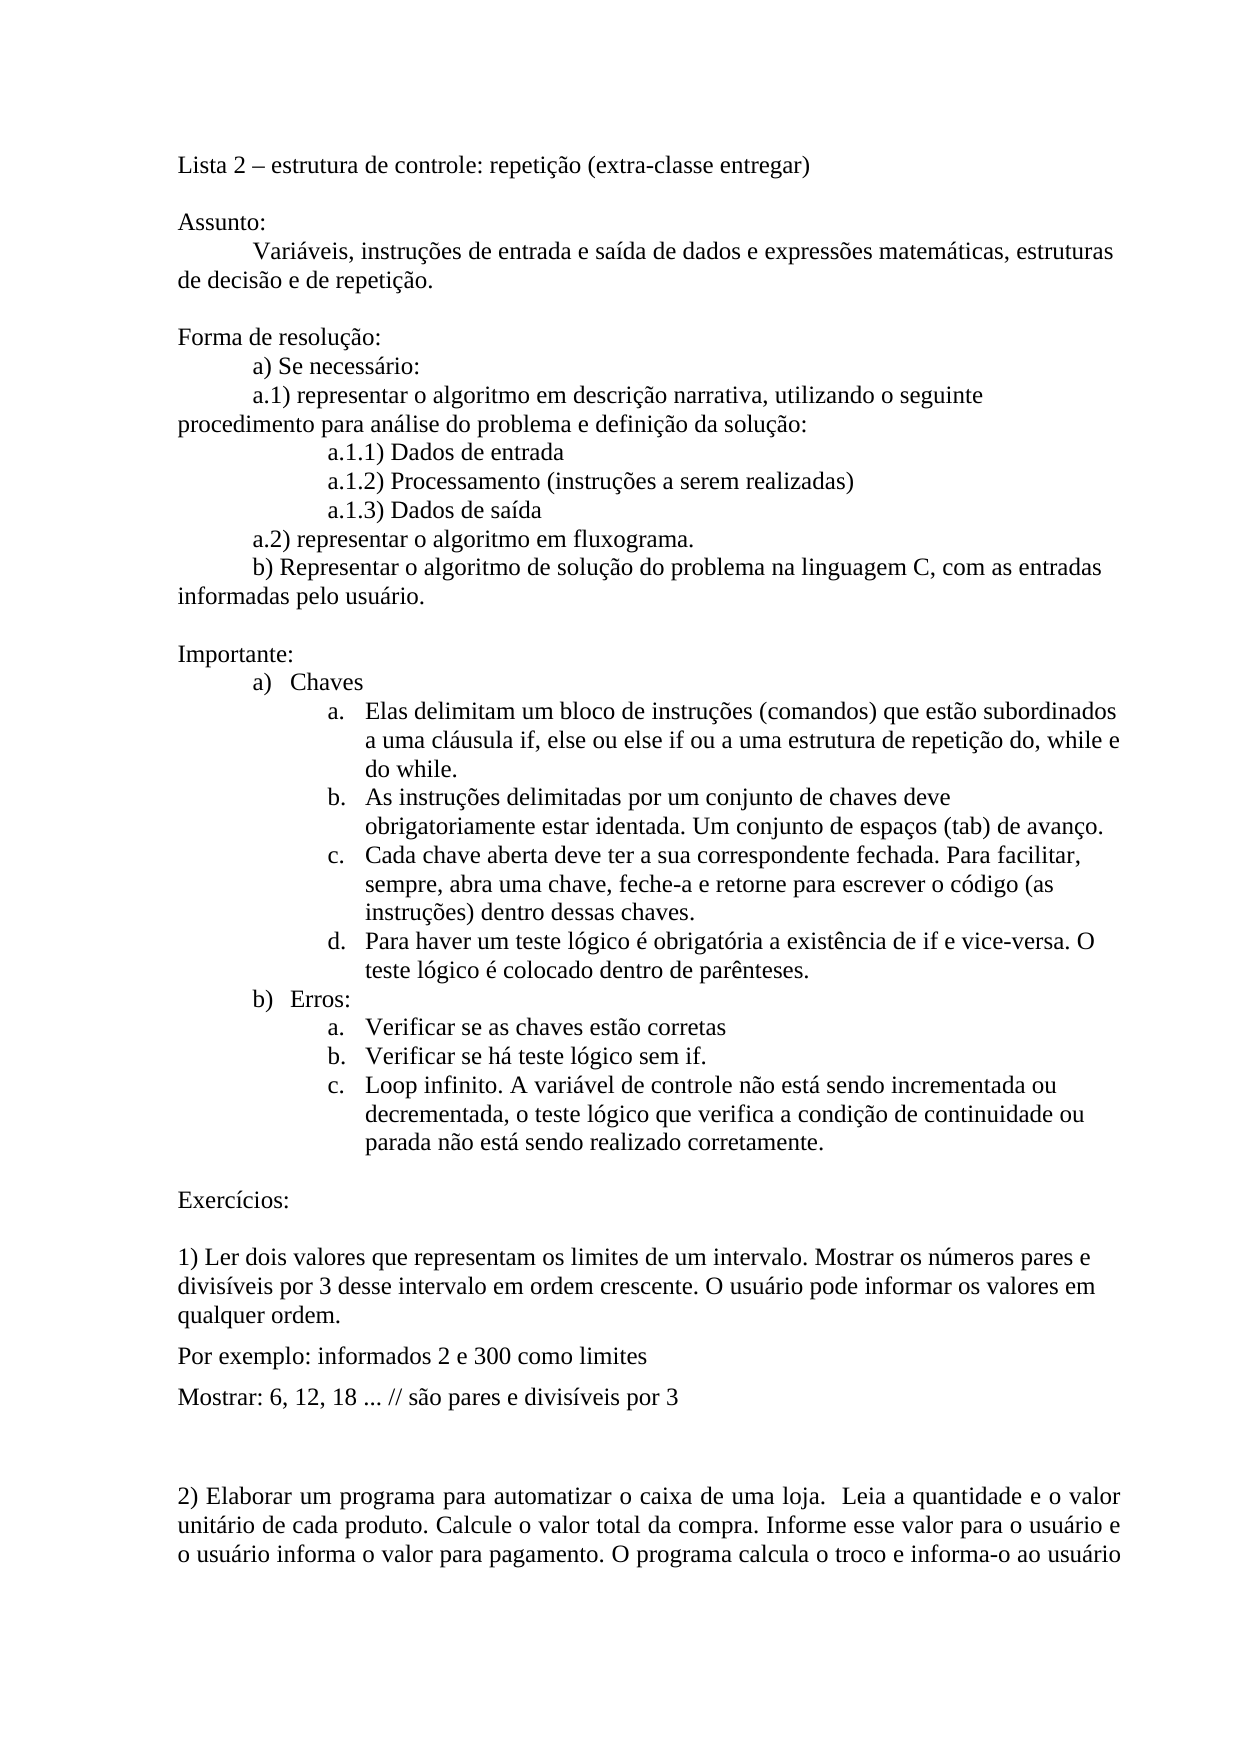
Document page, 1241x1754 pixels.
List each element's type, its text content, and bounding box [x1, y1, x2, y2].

text Variáveis, instruções de entrada e saída de dados e expressões matemáticas, estruturas de decisão e de repetição. [177, 236, 1122, 294]
text a.1) representar o algoritmo em descrição narrativa, utilizando o seguinte procedimento para análise do problema e definição da solução: [177, 380, 1122, 437]
text Importante: [177, 639, 1122, 667]
list Para haver um teste lógico é obrigatória a existência de if e vice-versa. O teste lógico é colocado dentro de parênteses. [327, 926, 1122, 984]
text a.2) representar o algoritmo em fluxograma. [252, 524, 1122, 552]
text b) Representar o algoritmo de solução do problema na linguagem C, com as entradas informadas pelo usuário. [177, 552, 1122, 610]
list Loop infinito. A variável de controle não está sendo incrementada ou decrementada, o teste lógico que verifica a condição de continuidade ou parada não está sendo realizado corretamente. [327, 1070, 1122, 1156]
list Verificar se há teste lógico sem if. [327, 1041, 1122, 1070]
text Forma de resolução: [177, 322, 1122, 351]
text a.1.3) Dados de saída [252, 495, 1122, 524]
text Assunto: [177, 207, 1122, 236]
text a) Se necessário: [177, 351, 1122, 380]
text a.1.1) Dados de entrada [252, 437, 1122, 466]
list As instruções delimitadas por um conjunto de chaves deve obrigatoriamente estar identada. Um conjunto de espaços (tab) de avanço. [327, 782, 1122, 840]
text Exercícios: [177, 1185, 1122, 1214]
text Lista 2 – estrutura de controle: repetição (extra-classe entregar) [177, 150, 1122, 179]
list Verificar se as chaves estão corretas [327, 1012, 1122, 1041]
text 2) Elaborar um programa para automatizar o caixa de uma loja. Leia a quantidade e o valor unitário de cada produto. Calcule o valor total da compra. Informe esse valor para o usuário e o usuário informa o valor para pagamento. O programa calcula o troco e informa-o ao usuário [177, 1481, 1122, 1567]
text a.1.2) Processamento (instruções a serem realizadas) [252, 466, 1122, 495]
text Mostrar: 6, 12, 18 ... // são pares e divisíveis por 3 [177, 1382, 1122, 1411]
list Chaves [252, 667, 1122, 696]
list Cada chave aberta deve ter a sua correspondente fechada. Para facilitar, sempre, abra uma chave, feche-a e retorne para escrever o código (as instruções) dentro dessas chaves. [327, 840, 1122, 926]
list Erros: [252, 984, 1122, 1012]
text Por exemplo: informados 2 e 300 como limites [177, 1341, 1122, 1370]
list Elas delimitam um bloco de instruções (comandos) que estão subordinados a uma cláusula if, else ou else if ou a uma estrutura de repetição do, while e do while. [327, 696, 1122, 782]
text 1) Ler dois valores que representam os limites de um intervalo. Mostrar os números pares e divisíveis por 3 desse intervalo em ordem crescente. O usuário pode informar os valores em qualquer ordem. [177, 1242, 1122, 1329]
